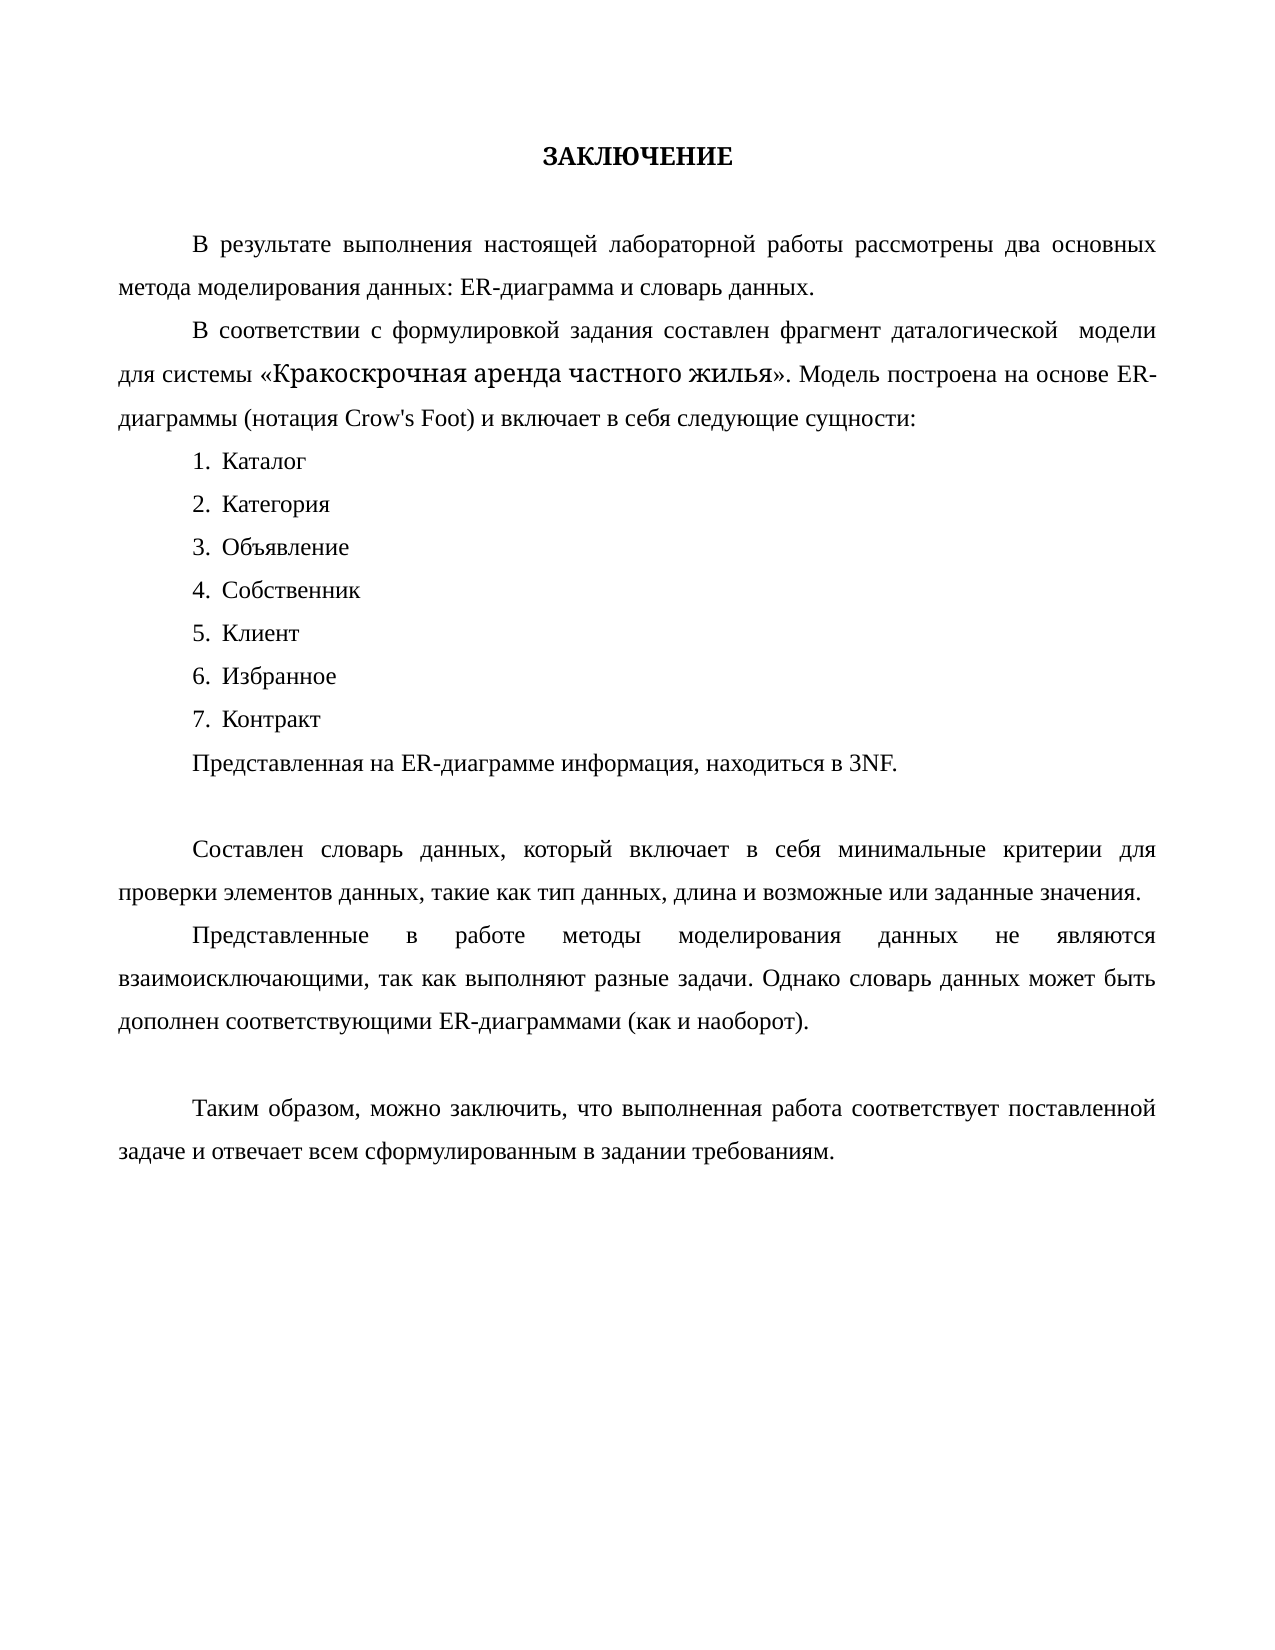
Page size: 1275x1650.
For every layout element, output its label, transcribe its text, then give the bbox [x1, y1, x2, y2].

list Избранное [192, 661, 1157, 690]
text Таким образом, можно заключить, что выполненная работа соответствует поставленной задаче и отвечает всем сформулированным в задании требованиям. [118, 1093, 1157, 1164]
text Представленная на ER-диаграмме информация, находиться в 3NF. [118, 748, 1157, 776]
text В соответствии с формулировкой задания составлен фрагмент даталогической модели для системы «Кракоскрочная аренда частного жилья». Модель построена на основе ER-диаграммы (нотация Crow's Foot) и включает в себя следующие сущности: [118, 316, 1157, 431]
list Контракт [192, 704, 1157, 733]
list Категория [192, 489, 1157, 518]
list Каталог [192, 446, 1157, 474]
list Клиент [192, 618, 1157, 647]
list Собственник [192, 575, 1157, 604]
text Составлен словарь данных, который включает в себя минимальные критерии для проверки элементов данных, такие как тип данных, длина и возможные или заданные значения. [118, 834, 1157, 906]
list Объявление [192, 532, 1157, 561]
text Представленные в работе методы моделирования данных не являются взаимоисключающими, так как выполняют разные задачи. Однако словарь данных может быть дополнен соответствующими ER-диаграммами (как и наоборот). [118, 920, 1157, 1035]
text В результате выполнения настоящей лабораторной работы рассмотрены два основных метода моделирования данных: ER-диаграмма и словарь данных. [118, 229, 1157, 301]
text ЗАКЛЮЧЕНИЕ [118, 143, 1157, 172]
